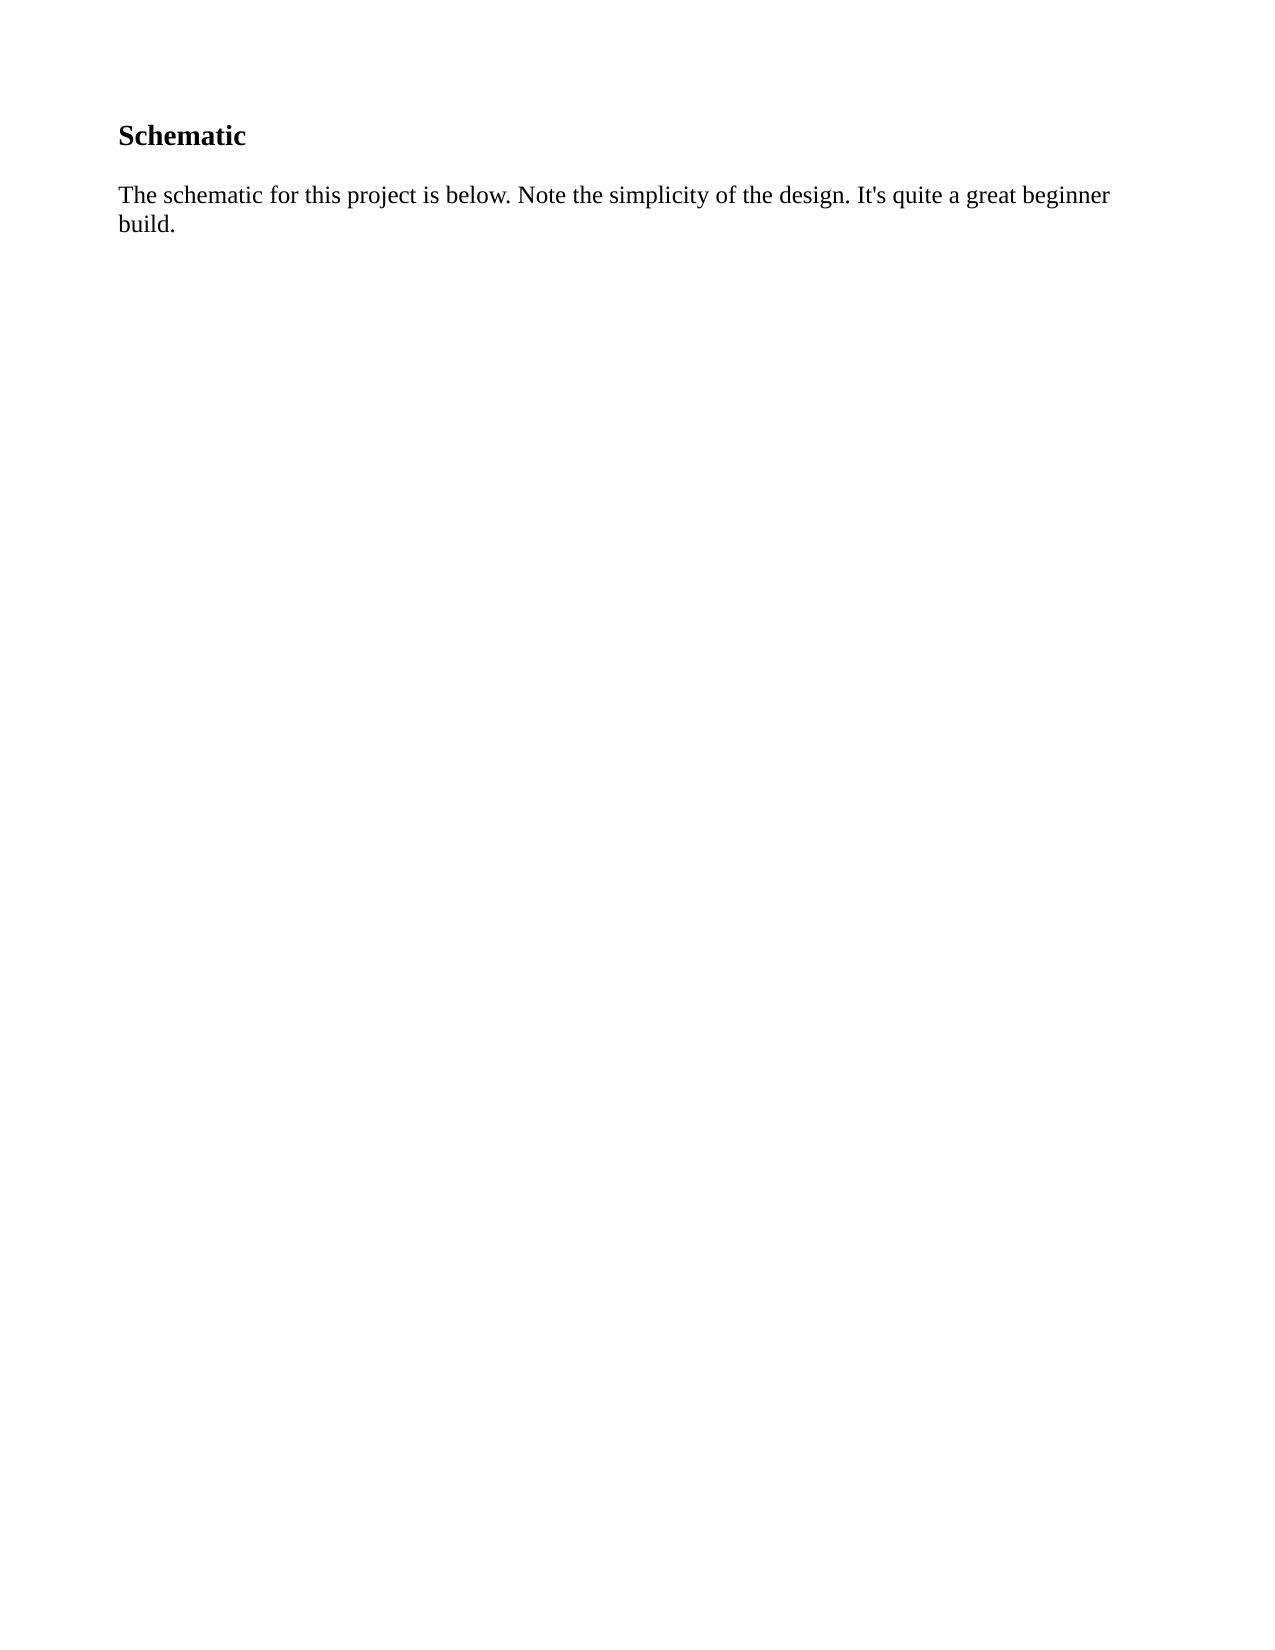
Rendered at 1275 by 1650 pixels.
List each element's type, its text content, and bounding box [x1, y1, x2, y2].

text The schematic for this project is below. Note the simplicity of the design. It's quite a great beginner build. [118, 180, 1157, 238]
text Schematic [118, 118, 1157, 152]
